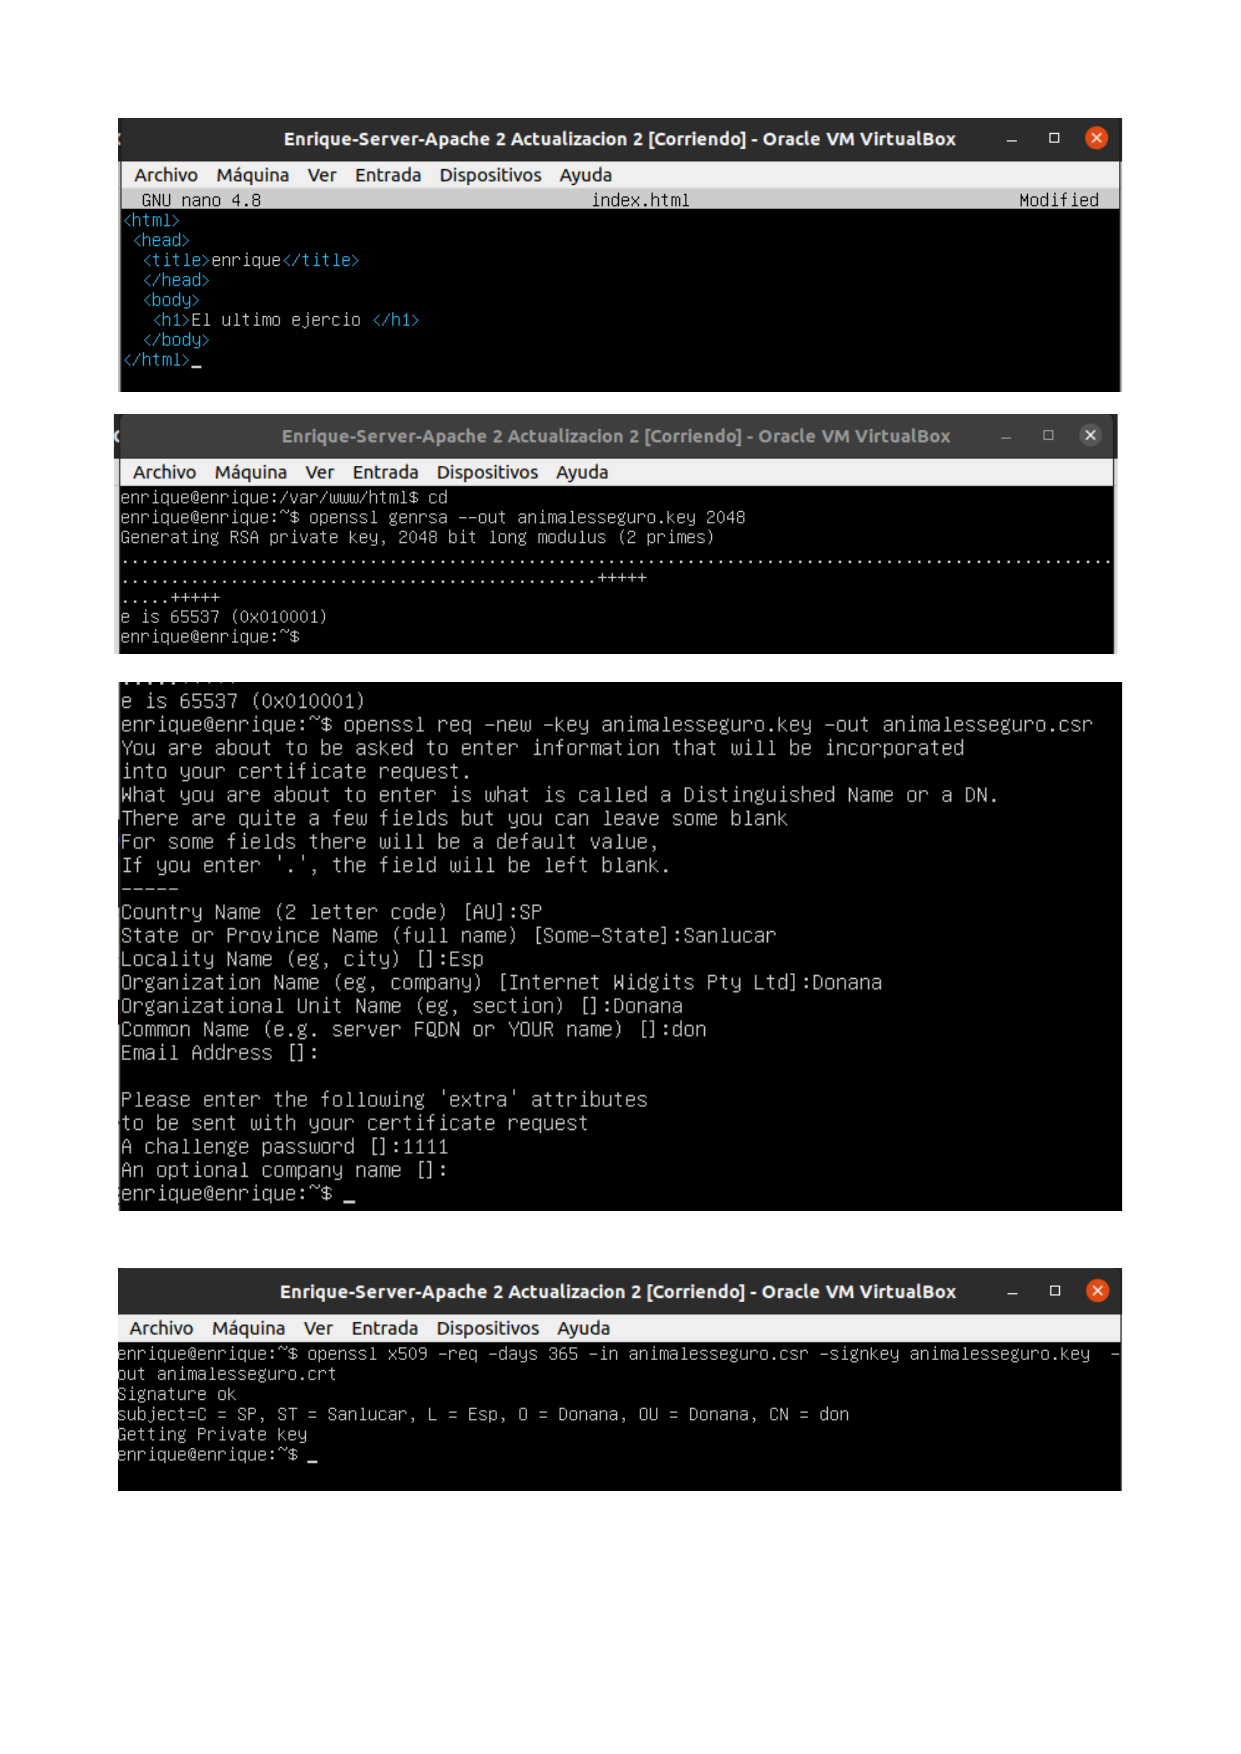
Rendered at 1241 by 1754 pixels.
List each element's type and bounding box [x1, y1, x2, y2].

picture [118, 1268, 1123, 1491]
picture [118, 118, 1123, 392]
picture [113, 414, 1118, 654]
picture [118, 682, 1123, 1211]
